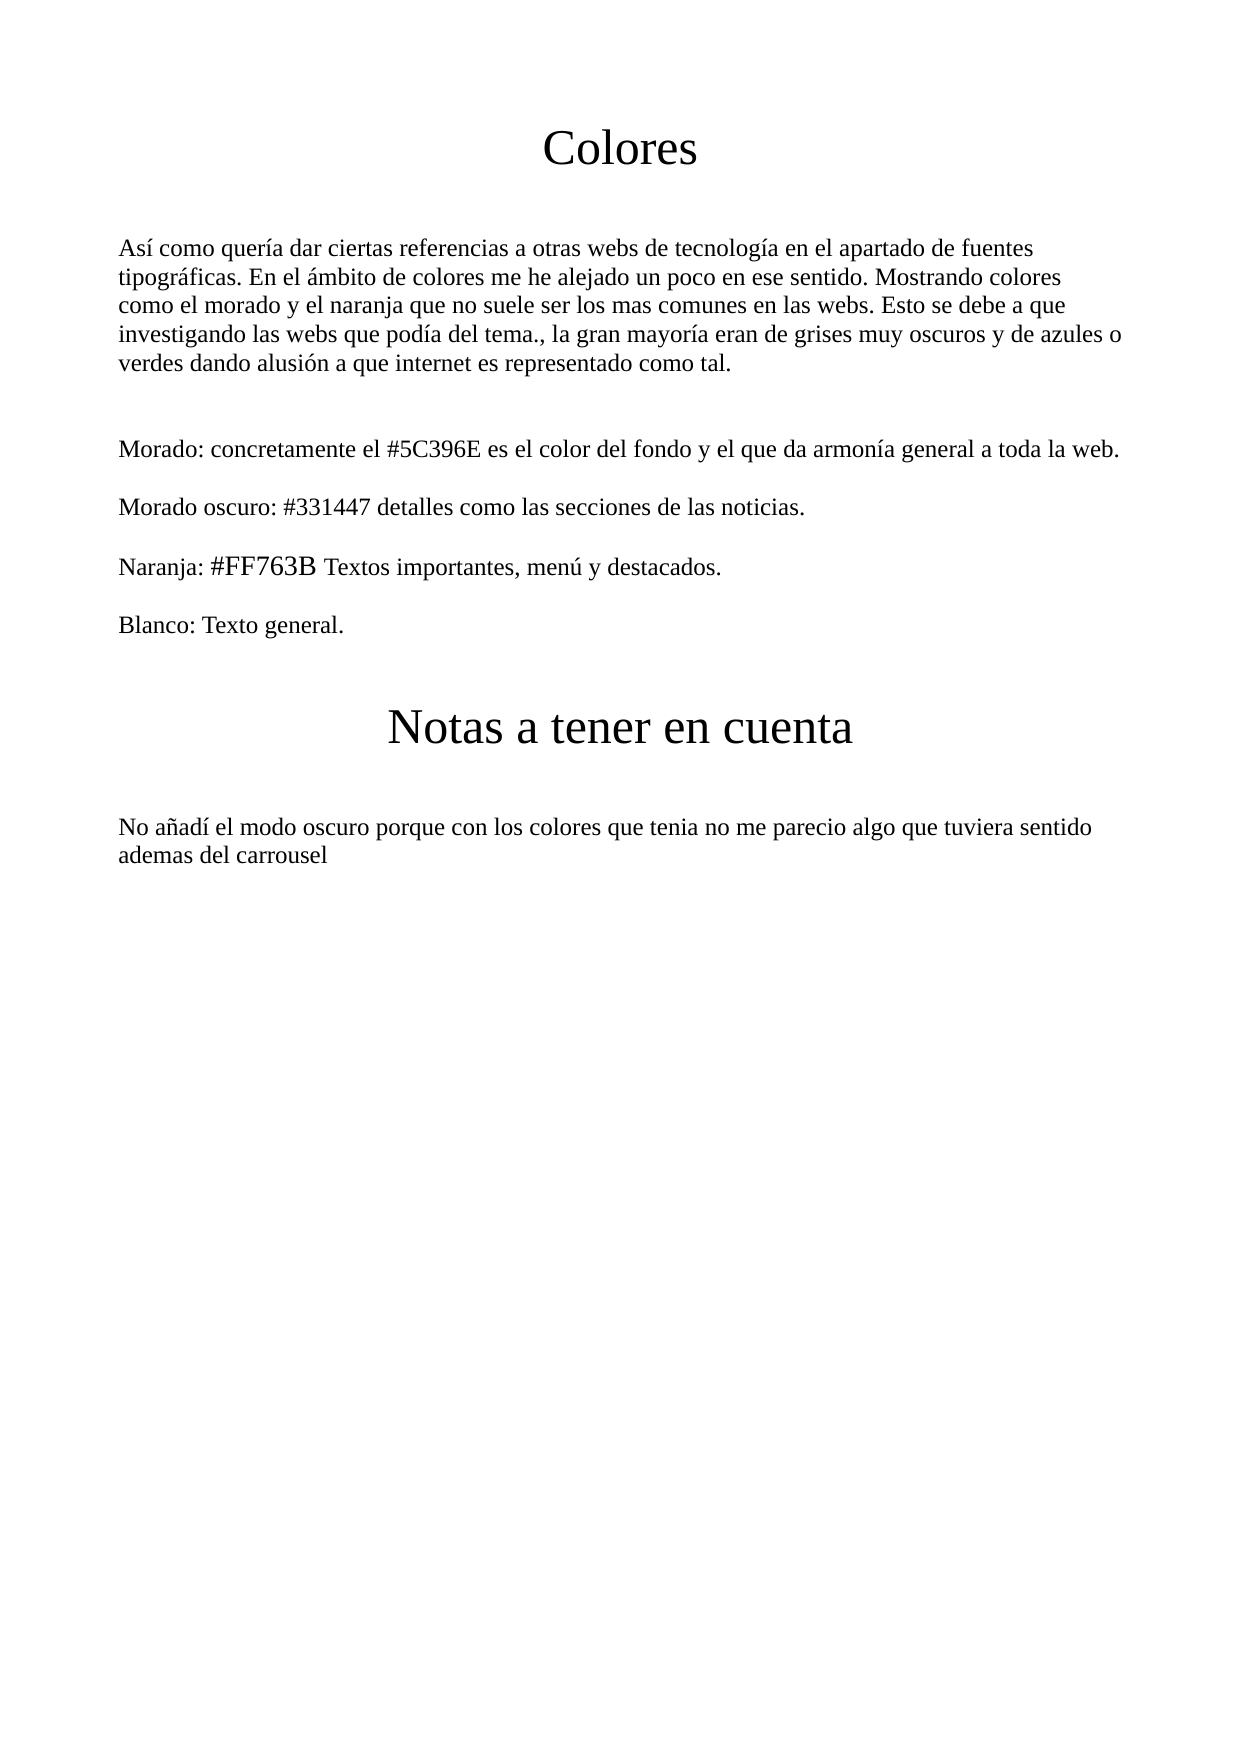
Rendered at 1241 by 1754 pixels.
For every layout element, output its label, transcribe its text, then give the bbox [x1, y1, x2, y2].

text Así como quería dar ciertas referencias a otras webs de tecnología en el apartado de fuentes tipográficas. En el ámbito de colores me he alejado un poco en ese sentido. Mostrando colores como el morado y el naranja que no suele ser los mas comunes en las webs. Esto se debe a que investigando las webs que podía del tema., la gran mayoría eran de grises muy oscuros y de azules o verdes dando alusión a que internet es representado como tal. [118, 233, 1122, 377]
text No añadí el modo oscuro porque con los colores que tenia no me parecio algo que tuviera sentido ademas del carrousel [118, 812, 1122, 869]
text Colores [118, 118, 1122, 176]
text Naranja: #FF763B Textos importantes, menú y destacados. [118, 549, 1122, 582]
text Morado oscuro: #331447 detalles como las secciones de las noticias. [118, 492, 1122, 521]
text Blanco: Texto general. [118, 611, 1122, 639]
text Morado: concretamente el #5C396E es el color del fondo y el que da armonía general a toda la web. [118, 434, 1122, 463]
text Notas a tener en cuenta [118, 697, 1122, 754]
